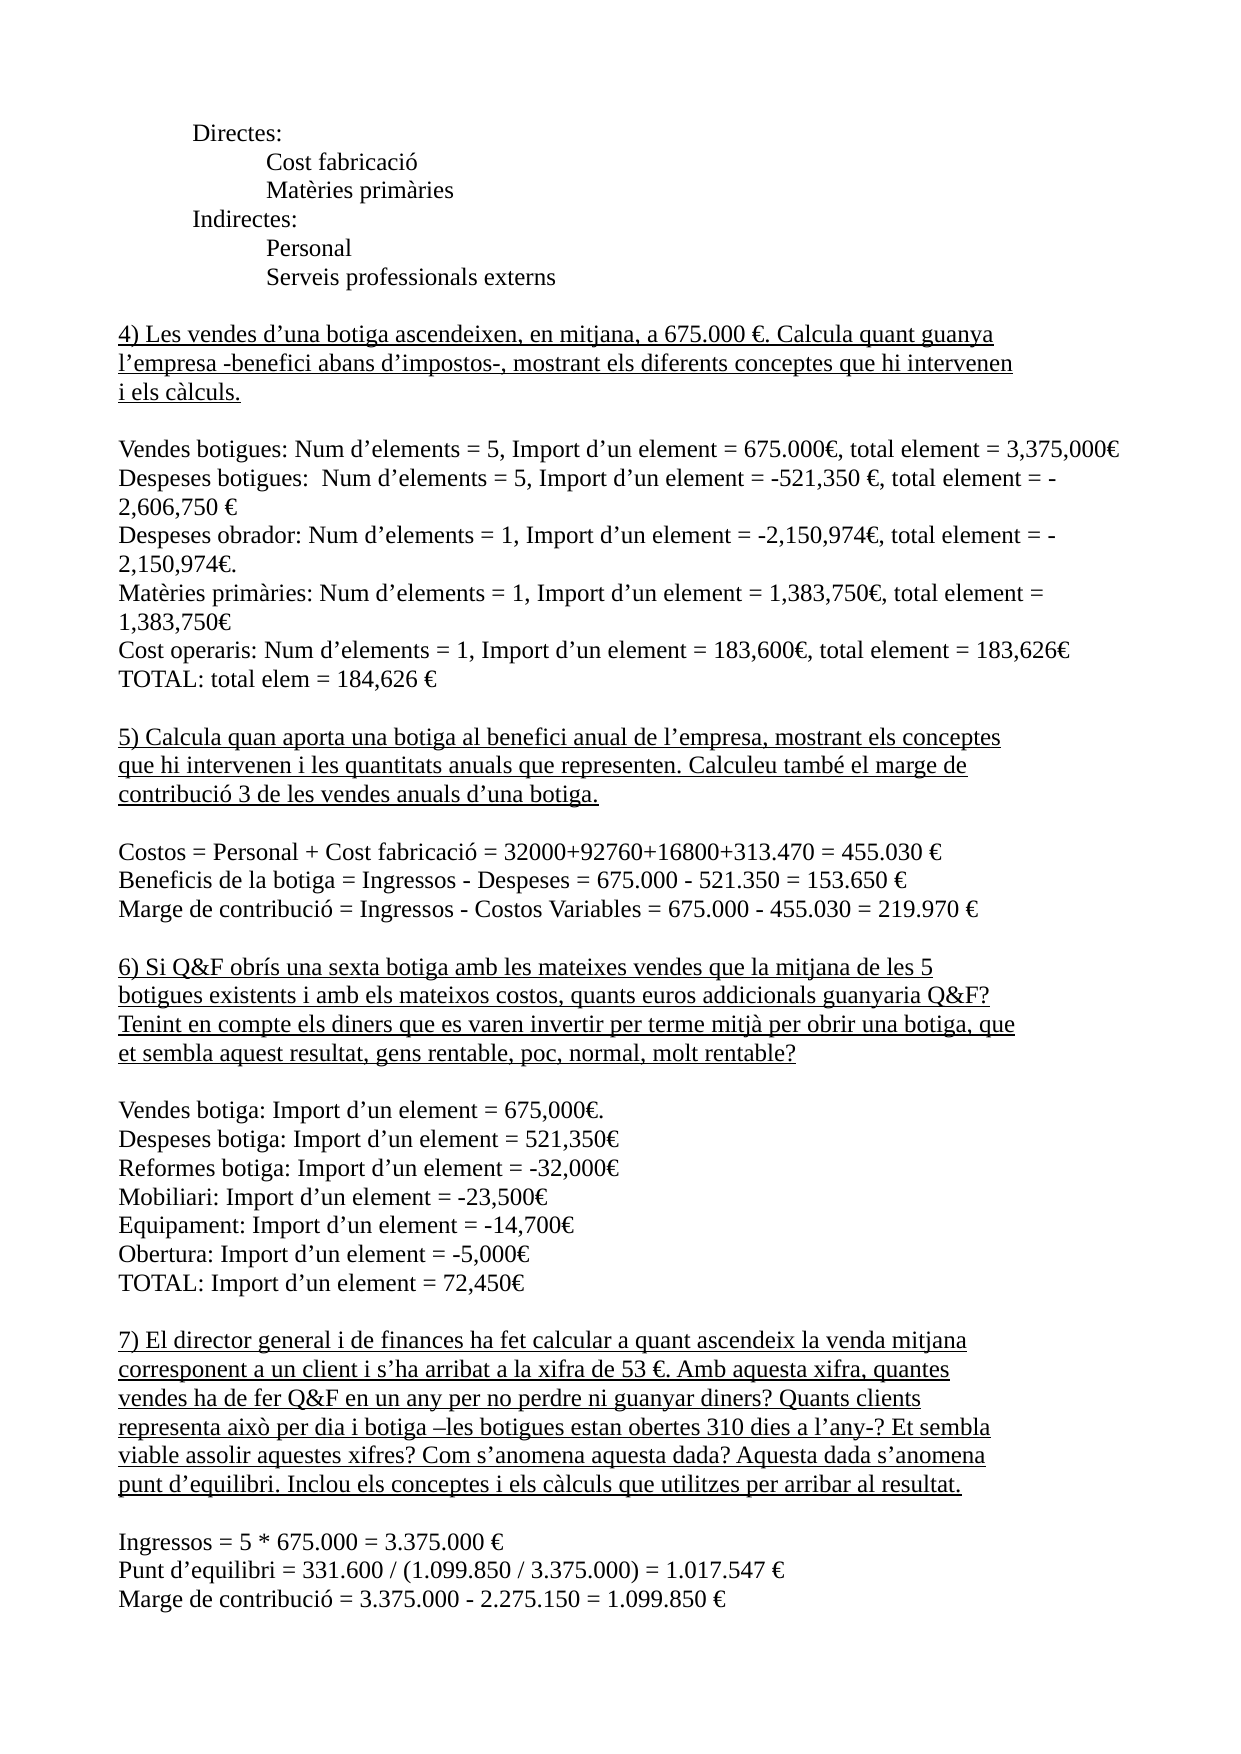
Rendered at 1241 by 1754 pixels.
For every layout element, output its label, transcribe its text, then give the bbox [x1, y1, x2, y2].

text Personal [118, 233, 1122, 262]
text Tenint en compte els diners que es varen invertir per terme mitjà per obrir una botiga, que [118, 1009, 1122, 1038]
text Reformes botiga: Import d’un element = -32,000€ [118, 1153, 1122, 1182]
text Mobiliari: Import d’un element = -23,500€ [118, 1182, 1122, 1211]
text Vendes botiga: Import d’un element = 675,000€. [118, 1096, 1122, 1124]
text que hi intervenen i les quantitats anuals que representen. Calculeu també el marge de [118, 751, 1122, 779]
text Cost operaris: Num d’elements = 1, Import d’un element = 183,600€, total element = 183,626€ [118, 636, 1122, 664]
text Equipament: Import d’un element = -14,700€ [118, 1211, 1122, 1239]
text Ingressos = 5 * 675.000 = 3.375.000 € [118, 1527, 1122, 1556]
text Serveis professionals externs [118, 262, 1122, 291]
text Beneficis de la botiga = Ingressos - Despeses = 675.000 - 521.350 = 153.650 € [118, 866, 1122, 894]
text 6) Si Q&F obrís una sexta botiga amb les mateixes vendes que la mitjana de les 5 [118, 952, 1122, 981]
text corresponent a un client i s’ha arribat a la xifra de 53 €. Amb aquesta xifra, quantes [118, 1354, 1122, 1383]
text 4) Les vendes d’una botiga ascendeixen, en mitjana, a 675.000 €. Calcula quant guanya [118, 319, 1122, 348]
text Obertura: Import d’un element = -5,000€ [118, 1239, 1122, 1268]
text botigues existents i amb els mateixos costos, quants euros addicionals guanyaria Q&F? [118, 981, 1122, 1009]
text representa això per dia i botiga –les botigues estan obertes 310 dies a l’any-? Et sembla [118, 1412, 1122, 1441]
text l’empresa -benefici abans d’impostos-, mostrant els diferents conceptes que hi intervenen [118, 348, 1122, 377]
text Marge de contribució = 3.375.000 - 2.275.150 = 1.099.850 € [118, 1584, 1122, 1613]
text i els càlculs. [118, 377, 1122, 406]
text Marge de contribució = Ingressos - Costos Variables = 675.000 - 455.030 = 219.970 € [118, 894, 1122, 923]
text TOTAL: Import d’un element = 72,450€ [118, 1268, 1122, 1297]
text Cost fabricació [118, 147, 1122, 176]
text Despeses obrador: Num d’elements = 1, Import d’un element = -2,150,974€, total element = -2,150,974€. [118, 521, 1122, 578]
text viable assolir aquestes xifres? Com s’anomena aquesta dada? Aquesta dada s’anomena [118, 1441, 1122, 1469]
text et sembla aquest resultat, gens rentable, poc, normal, molt rentable? [118, 1038, 1122, 1067]
text Directes: [118, 118, 1122, 147]
text Vendes botigues: Num d’elements = 5, Import d’un element = 675.000€, total element = 3,375,000€ [118, 434, 1122, 463]
text Punt d’equilibri = 331.600 / (1.099.850 / 3.375.000) = 1.017.547 € [118, 1556, 1122, 1584]
text Costos = Personal + Cost fabricació = 32000+92760+16800+313.470 = 455.030 € [118, 837, 1122, 866]
text 5) Calcula quan aporta una botiga al benefici anual de l’empresa, mostrant els conceptes [118, 722, 1122, 751]
text contribució 3 de les vendes anuals d’una botiga. [118, 779, 1122, 808]
text Despeses botiga: Import d’un element = 521,350€ [118, 1124, 1122, 1153]
text TOTAL: total elem = 184,626 € [118, 664, 1122, 693]
text vendes ha de fer Q&F en un any per no perdre ni guanyar diners? Quants clients [118, 1383, 1122, 1412]
text Despeses botigues: Num d’elements = 5, Import d’un element = -521,350 €, total element = -2,606,750 € [118, 463, 1122, 521]
text Indirectes: [118, 204, 1122, 233]
text Matèries primàries: Num d’elements = 1, Import d’un element = 1,383,750€, total element = 1,383,750€ [118, 578, 1122, 636]
text Matèries primàries [118, 176, 1122, 204]
text punt d’equilibri. Inclou els conceptes i els càlculs que utilitzes per arribar al resultat. [118, 1469, 1122, 1498]
text 7) El director general i de finances ha fet calcular a quant ascendeix la venda mitjana [118, 1326, 1122, 1354]
